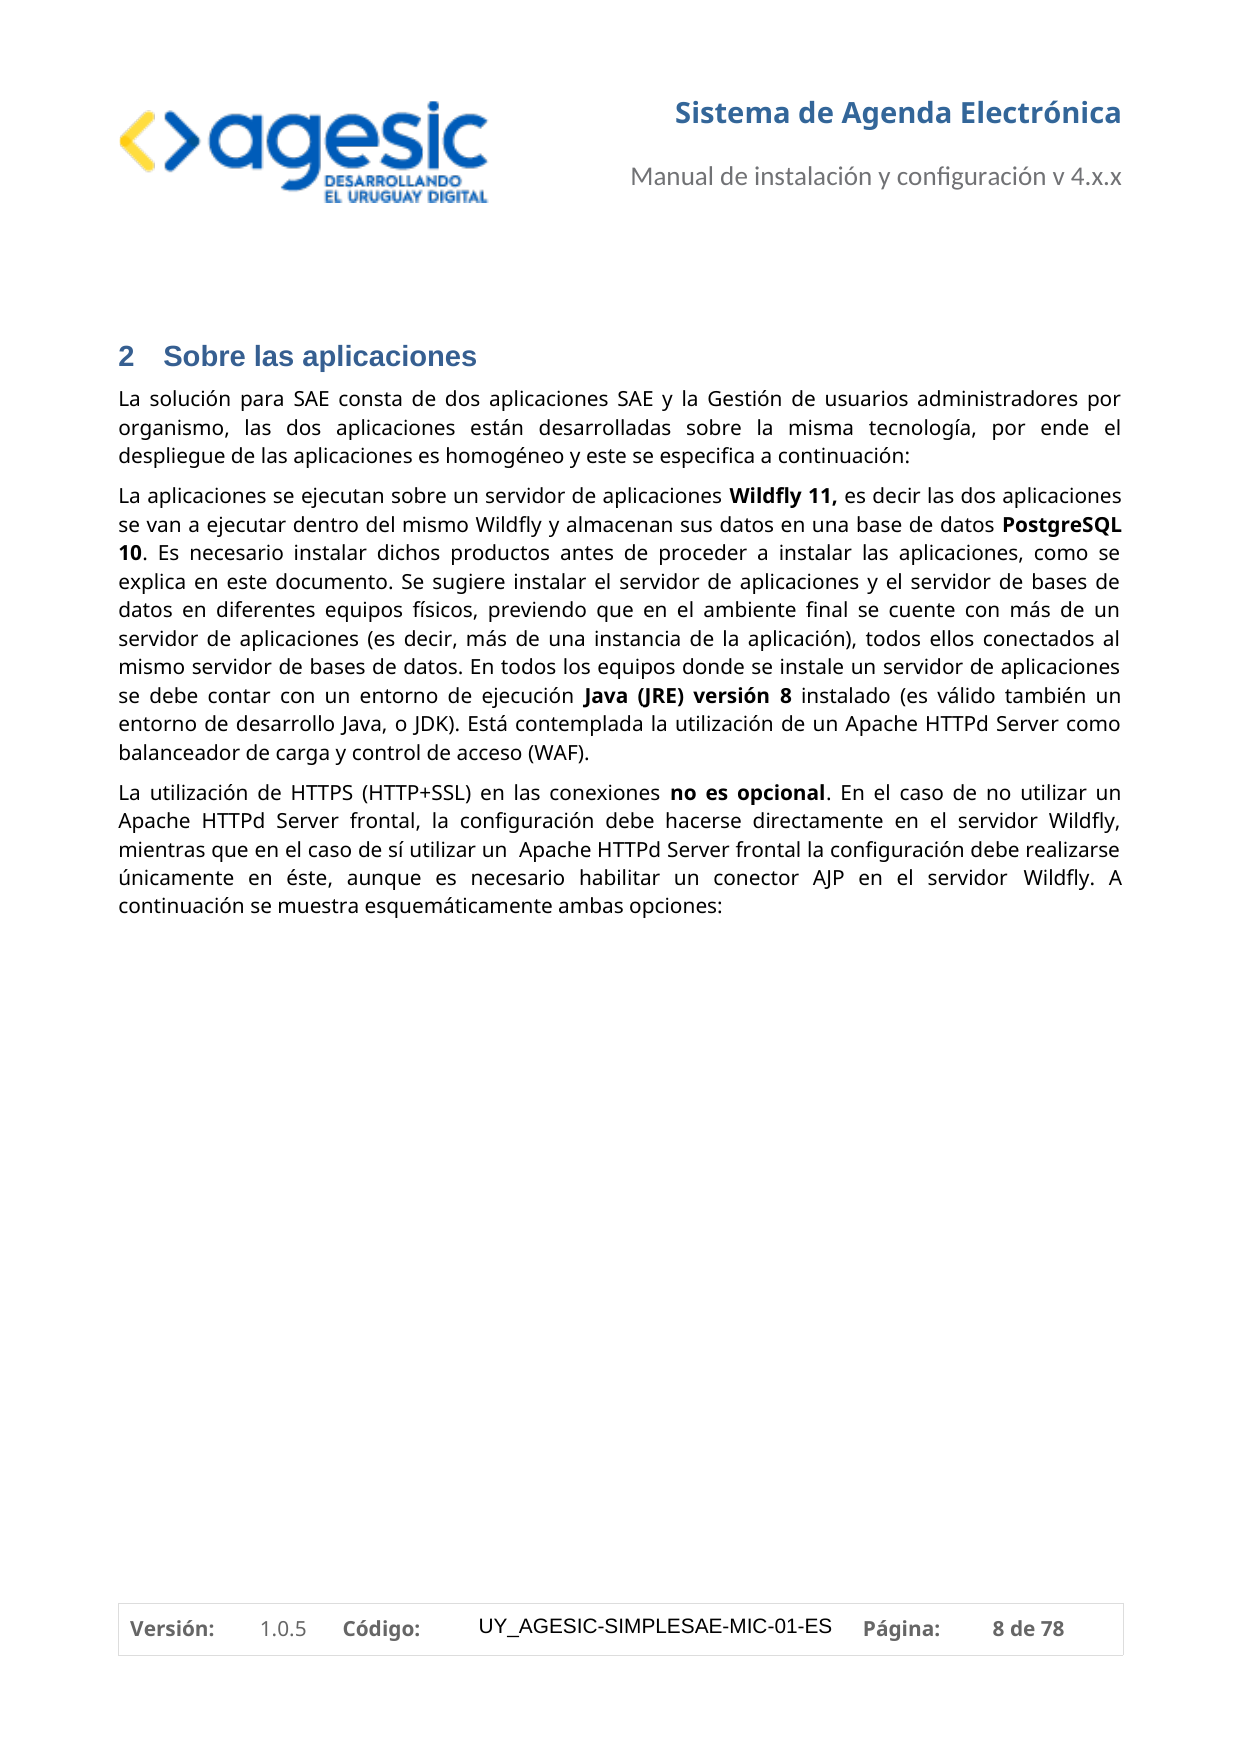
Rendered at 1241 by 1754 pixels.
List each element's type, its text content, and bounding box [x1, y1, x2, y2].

subtitle Sobre las aplicaciones [118, 339, 1122, 373]
text La utilización de HTTPS (HTTP+SSL) en las conexiones no es opcional. En el caso de no utilizar un Apache HTTPd Server frontal, la configuración debe hacerse directamente en el servidor Wildfly, mientras que en el caso de sí utilizar un Apache HTTPd Server frontal la configuración debe realizarse únicamente en éste, aunque es necesario habilitar un conector AJP en el servidor Wildfly. A continuación se muestra esquemáticamente ambas opciones: [118, 778, 1122, 920]
picture [119, 101, 489, 203]
text La aplicaciones se ejecutan sobre un servidor de aplicaciones Wildfly 11, es decir las dos aplicaciones se van a ejecutar dentro del mismo Wildfly y almacenan sus datos en una base de datos PostgreSQL 10. Es necesario instalar dichos productos antes de proceder a instalar las aplicaciones, como se explica en este documento. Se sugiere instalar el servidor de aplicaciones y el servidor de bases de datos en diferentes equipos físicos, previendo que en el ambiente final se cuente con más de un servidor de aplicaciones (es decir, más de una instancia de la aplicación), todos ellos conectados al mismo servidor de bases de datos. En todos los equipos donde se instale un servidor de aplicaciones se debe contar con un entorno de ejecución Java (JRE) versión 8 instalado (es válido también un entorno de desarrollo Java, o JDK). Está contemplada la utilización de un Apache HTTPd Server como balanceador de carga y control de acceso (WAF). [118, 482, 1122, 766]
text La solución para SAE consta de dos aplicaciones SAE y la Gestión de usuarios administradores por organismo, las dos aplicaciones están desarrolladas sobre la misma tecnología, por ende el despliegue de las aplicaciones es homogéneo y este se especifica a continuación: [118, 384, 1122, 470]
